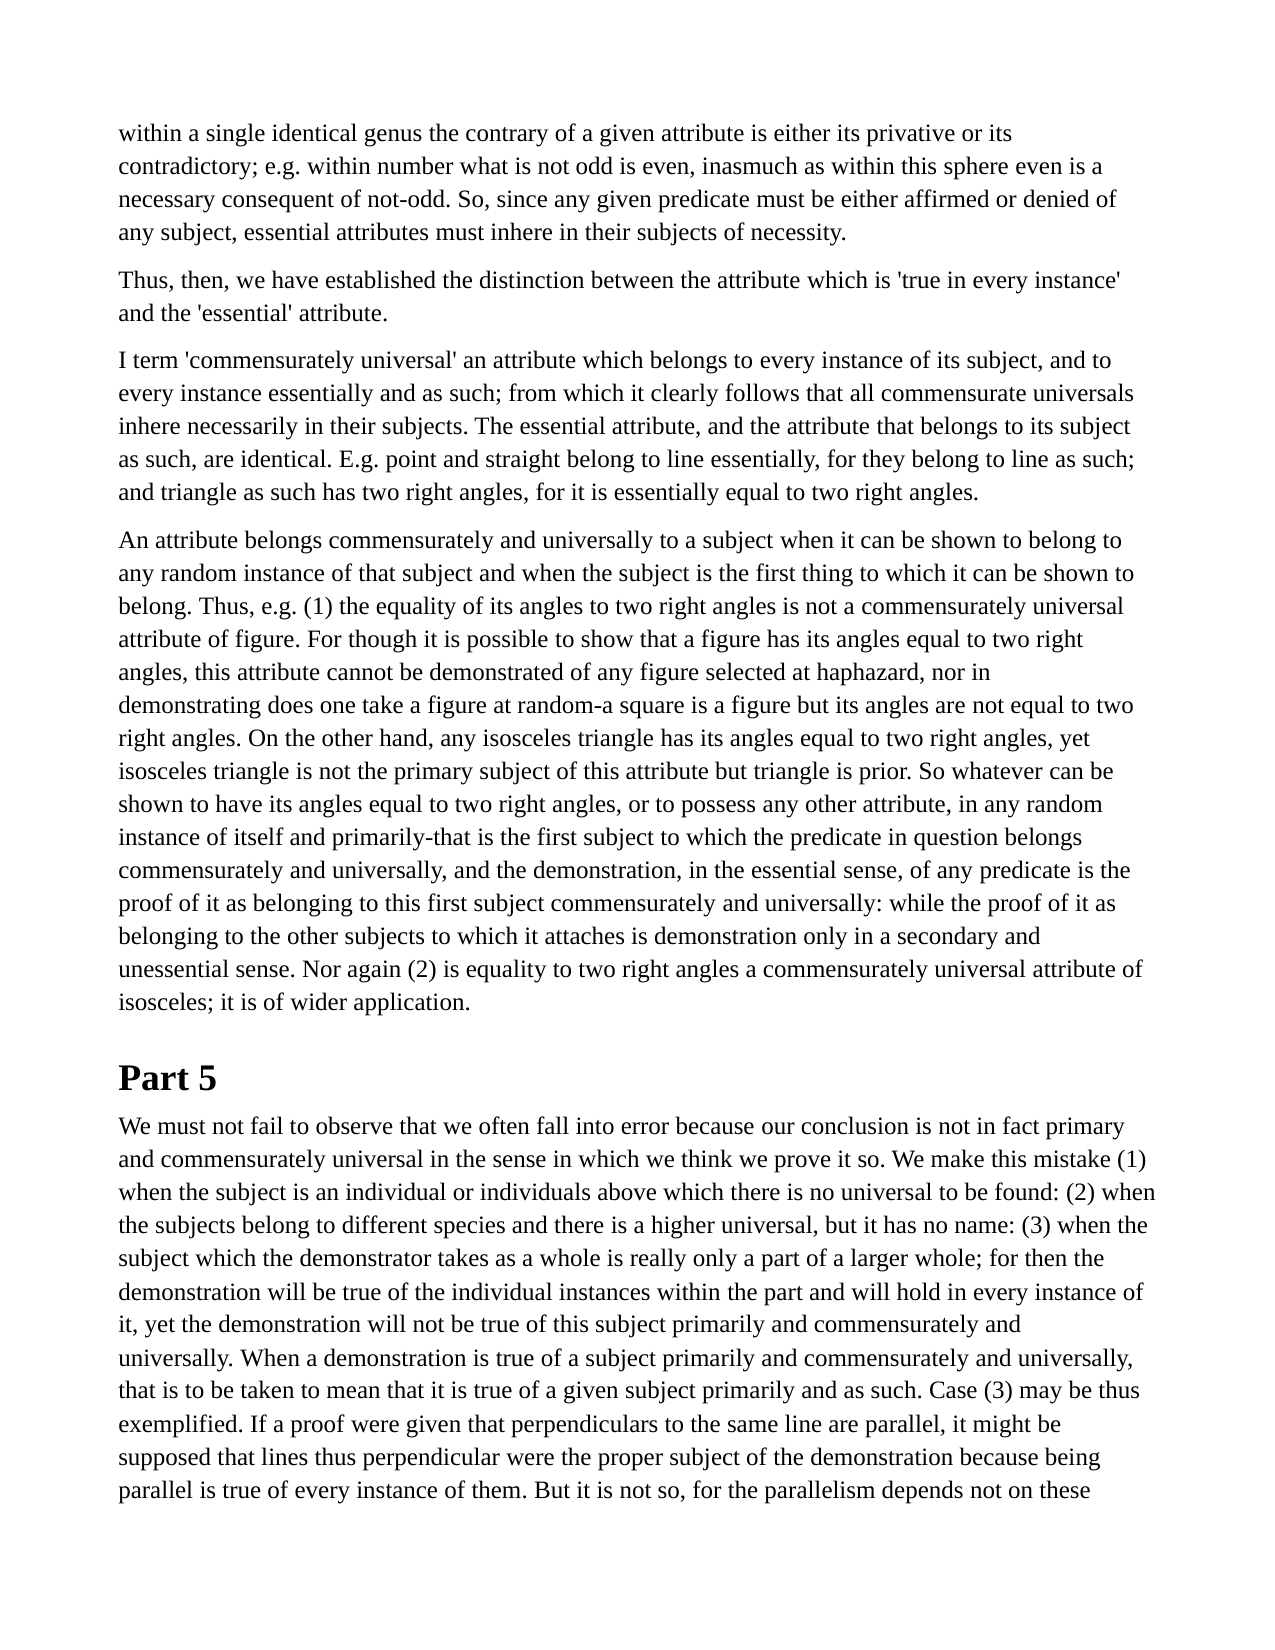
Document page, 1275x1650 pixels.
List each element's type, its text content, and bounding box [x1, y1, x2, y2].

text Thus, then, we have established the distinction between the attribute which is 'true in every instance' and the 'essential' attribute. [118, 265, 1157, 327]
subtitle Part 5 [118, 1056, 1157, 1099]
text We must not fail to observe that we often fall into error because our conclusion is not in fact primary and commensurately universal in the sense in which we think we prove it so. We make this mistake (1) when the subject is an individual or individuals above which there is no universal to be found: (2) when the subjects belong to different species and there is a higher universal, but it has no name: (3) when the subject which the demonstrator takes as a whole is really only a part of a larger whole; for then the demonstration will be true of the individual instances within the part and will hold in every instance of it, yet the demonstration will not be true of this subject primarily and commensurately and universally. When a demonstration is true of a subject primarily and commensurately and universally, that is to be taken to mean that it is true of a given subject primarily and as such. Case (3) may be thus exemplified. If a proof were given that perpendiculars to the same line are parallel, it might be supposed that lines thus perpendicular were the proper subject of the demonstration because being parallel is true of every instance of them. But it is not so, for the parallelism depends not on these [118, 1111, 1157, 1503]
text I term 'commensurately universal' an attribute which belongs to every instance of its subject, and to every instance essentially and as such; from which it clearly follows that all commensurate universals inhere necessarily in their subjects. The essential attribute, and the attribute that belongs to its subject as such, are identical. E.g. point and straight belong to line essentially, for they belong to line as such; and triangle as such has two right angles, for it is essentially equal to two right angles. [118, 345, 1157, 506]
text An attribute belongs commensurately and universally to a subject when it can be shown to belong to any random instance of that subject and when the subject is the first thing to which it can be shown to belong. Thus, e.g. (1) the equality of its angles to two right angles is not a commensurately universal attribute of figure. For though it is possible to show that a figure has its angles equal to two right angles, this attribute cannot be demonstrated of any figure selected at haphazard, nor in demonstrating does one take a figure at random-a square is a figure but its angles are not equal to two right angles. On the other hand, any isosceles triangle has its angles equal to two right angles, yet isosceles triangle is not the primary subject of this attribute but triangle is prior. So whatever can be shown to have its angles equal to two right angles, or to possess any other attribute, in any random instance of itself and primarily-that is the first subject to which the predicate in question belongs commensurately and universally, and the demonstration, in the essential sense, of any predicate is the proof of it as belonging to this first subject commensurately and universally: while the proof of it as belonging to the other subjects to which it attaches is demonstration only in a secondary and unessential sense. Nor again (2) is equality to two right angles a commensurately universal attribute of isosceles; it is of wider application. [118, 525, 1157, 1016]
text within a single identical genus the contrary of a given attribute is either its privative or its contradictory; e.g. within number what is not odd is even, inasmuch as within this sphere even is a necessary consequent of not-odd. So, since any given predicate must be either affirmed or denied of any subject, essential attributes must inhere in their subjects of necessity. [118, 118, 1157, 246]
